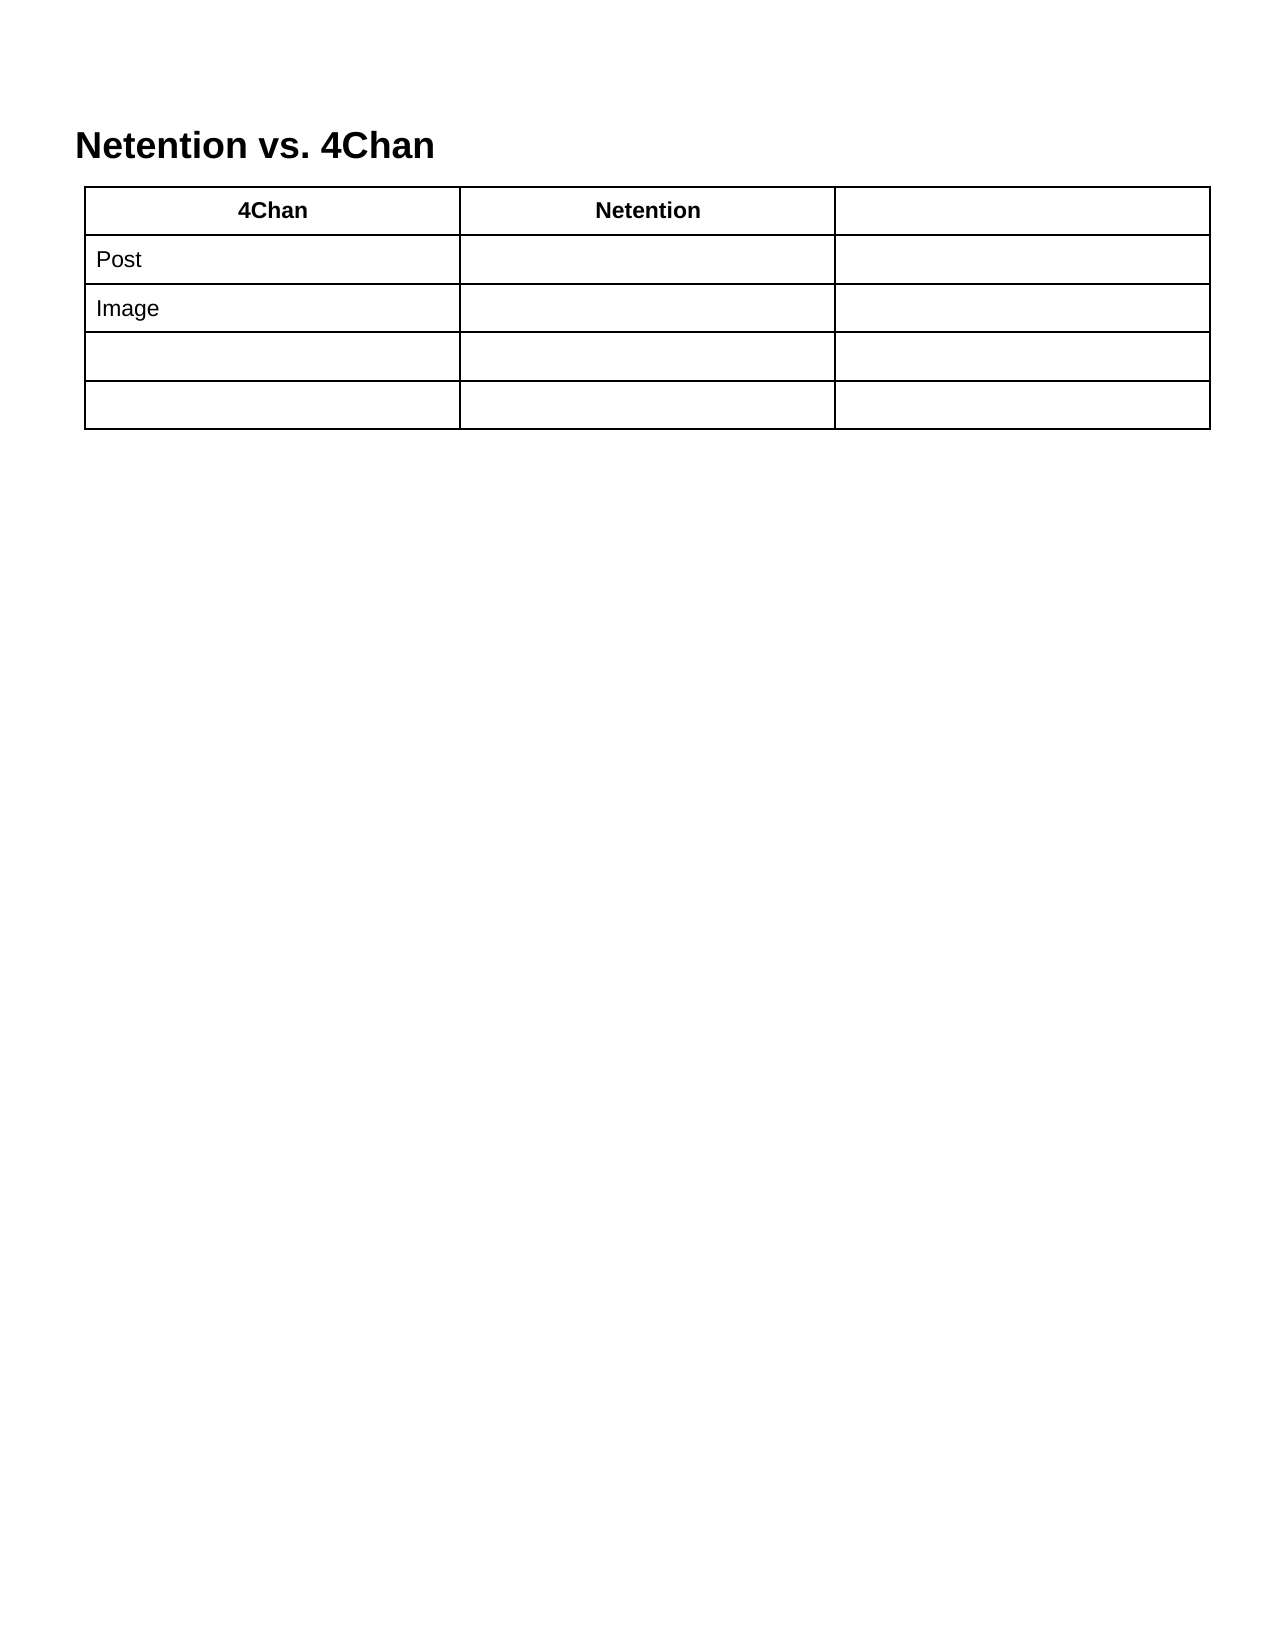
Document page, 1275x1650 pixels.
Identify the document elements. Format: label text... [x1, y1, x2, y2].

table_cell [86, 382, 459, 428]
table_cell [836, 236, 1209, 283]
table_cell [836, 382, 1209, 428]
table_cell [836, 333, 1209, 380]
table_header [836, 188, 1209, 234]
table_cell Image [86, 285, 459, 331]
table_cell [86, 333, 459, 380]
table_cell [461, 236, 834, 283]
table_cell [461, 382, 834, 428]
table_header Netention [461, 188, 834, 234]
table_cell Post [86, 236, 459, 283]
subtitle Netention vs. 4Chan [75, 125, 1200, 167]
table_cell [461, 285, 834, 331]
table_cell [836, 285, 1209, 331]
table_cell [461, 333, 834, 380]
table_header 4Chan [86, 188, 459, 234]
